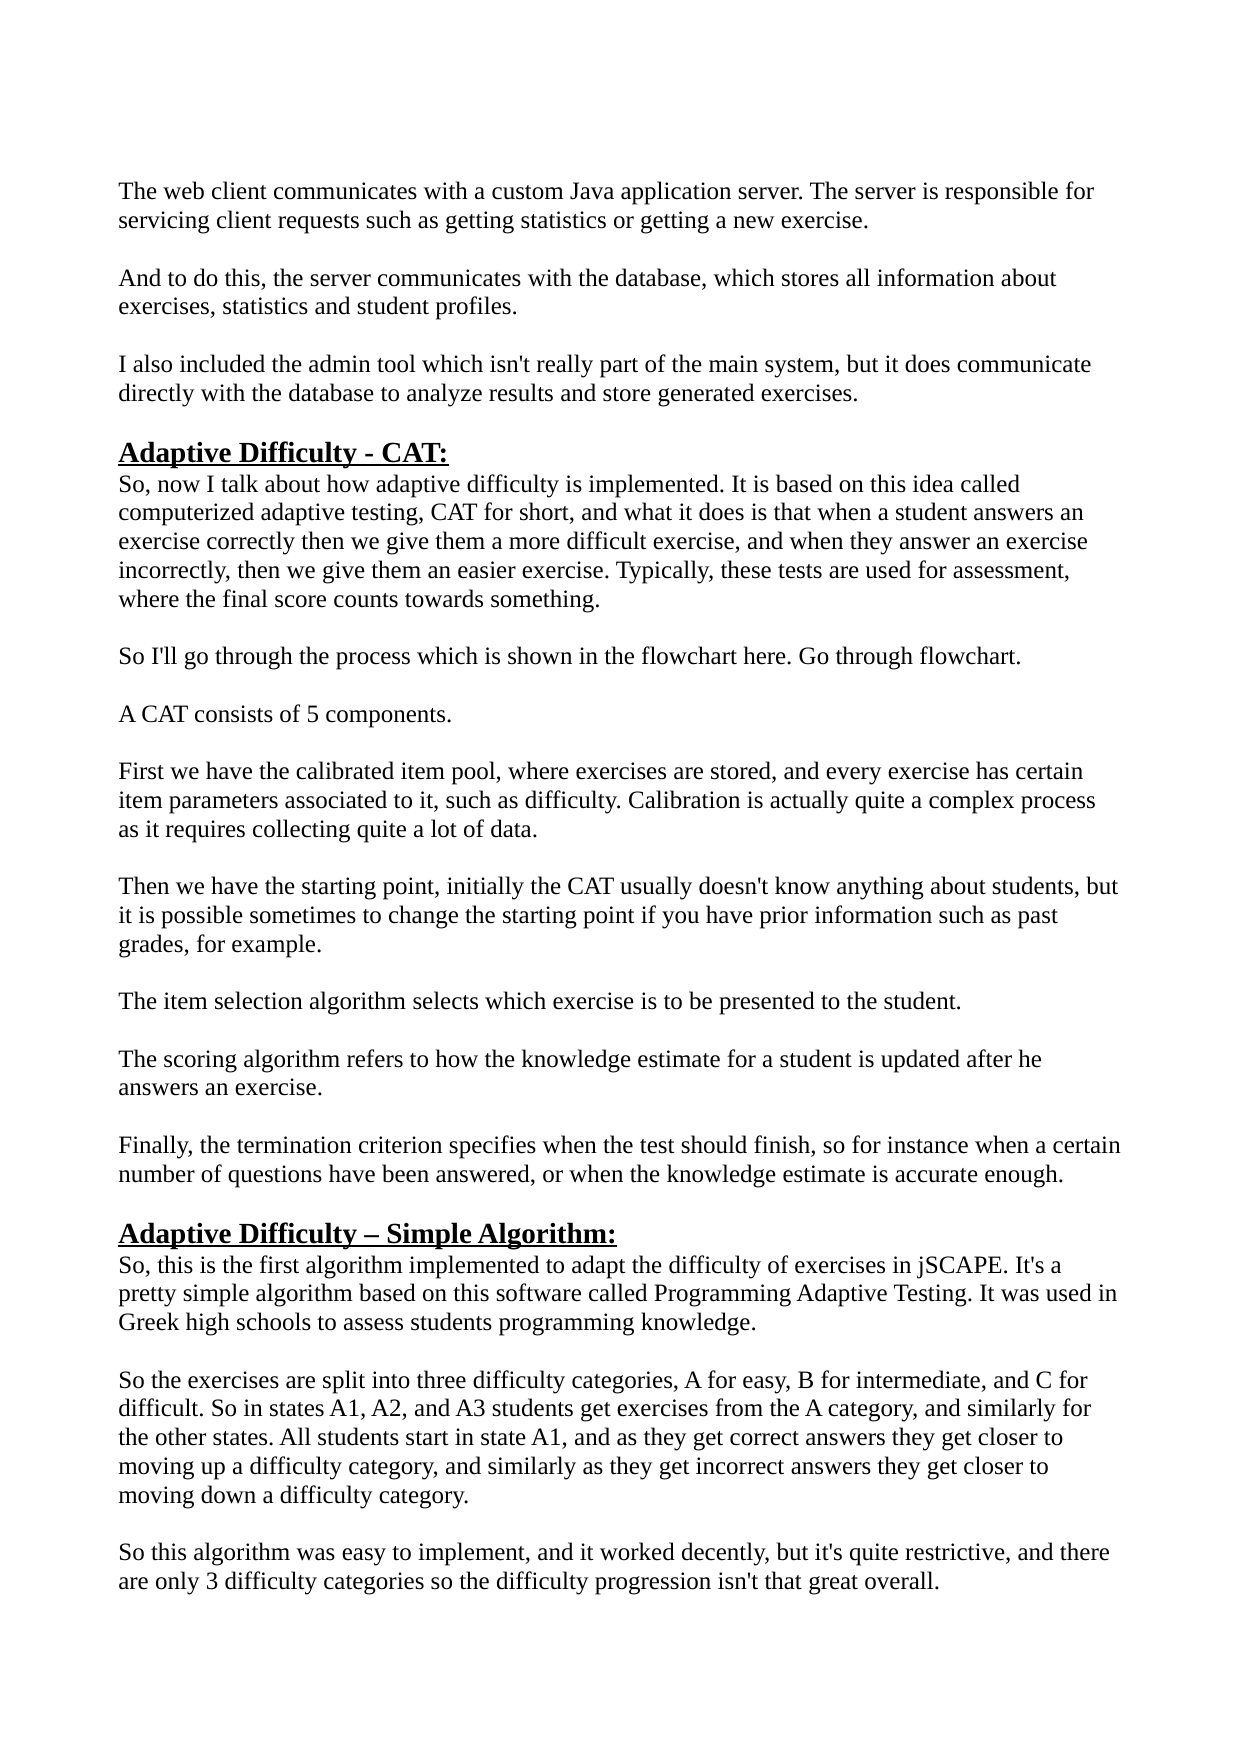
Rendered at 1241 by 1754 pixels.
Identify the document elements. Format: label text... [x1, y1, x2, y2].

text The scoring algorithm refers to how the knowledge estimate for a student is updated after he answers an exercise. [118, 1044, 1122, 1101]
text And to do this, the server communicates with the database, which stores all information about exercises, statistics and student profiles. [118, 263, 1122, 320]
text So I'll go through the process which is shown in the flowchart here. Go through flowchart. [118, 641, 1122, 670]
text A CAT consists of 5 components. [118, 699, 1122, 727]
text So the exercises are split into three difficulty categories, A for easy, B for intermediate, and C for difficult. So in states A1, A2, and A3 students get exercises from the A category, and similarly for the other states. All students start in state A1, and as they get correct answers they get closer to moving up a difficulty category, and similarly as they get incorrect answers they get closer to moving down a difficulty category. [118, 1365, 1122, 1508]
text The web client communicates with a custom Java application server. The server is responsible for servicing client requests such as getting statistics or getting a new exercise. [118, 176, 1122, 234]
text Adaptive Difficulty - CAT: [118, 435, 1122, 469]
text So this algorithm was easy to implement, and it worked decently, but it's quite restrictive, and there are only 3 difficulty categories so the difficulty progression isn't that great overall. [118, 1537, 1122, 1595]
text I also included the admin tool which isn't really part of the main system, but it does communicate directly with the database to analyze results and store generated exercises. [118, 349, 1122, 406]
text First we have the calibrated item pool, where exercises are stored, and every exercise has certain item parameters associated to it, such as difficulty. Calibration is actually quite a complex process as it requires collecting quite a lot of data. [118, 756, 1122, 842]
text The item selection algorithm selects which exercise is to be presented to the student. [118, 986, 1122, 1015]
text So, this is the first algorithm implemented to adapt the difficulty of exercises in jSCAPE. It's a pretty simple algorithm based on this software called Programming Adaptive Testing. It was used in Greek high schools to assess students programming knowledge. [118, 1250, 1122, 1336]
text Adaptive Difficulty – Simple Algorithm: [118, 1216, 1122, 1250]
text Then we have the starting point, initially the CAT usually doesn't know anything about students, but it is possible sometimes to change the starting point if you have prior information such as past grades, for example. [118, 871, 1122, 957]
text So, now I talk about how adaptive difficulty is implemented. It is based on this idea called computerized adaptive testing, CAT for short, and what it does is that when a student answers an exercise correctly then we give them a more difficult exercise, and when they answer an exercise incorrectly, then we give them an easier exercise. Typically, these tests are used for assessment, where the final score counts towards something. [118, 469, 1122, 612]
text Finally, the termination criterion specifies when the test should finish, so for instance when a certain number of questions have been answered, or when the knowledge estimate is accurate enough. [118, 1130, 1122, 1187]
